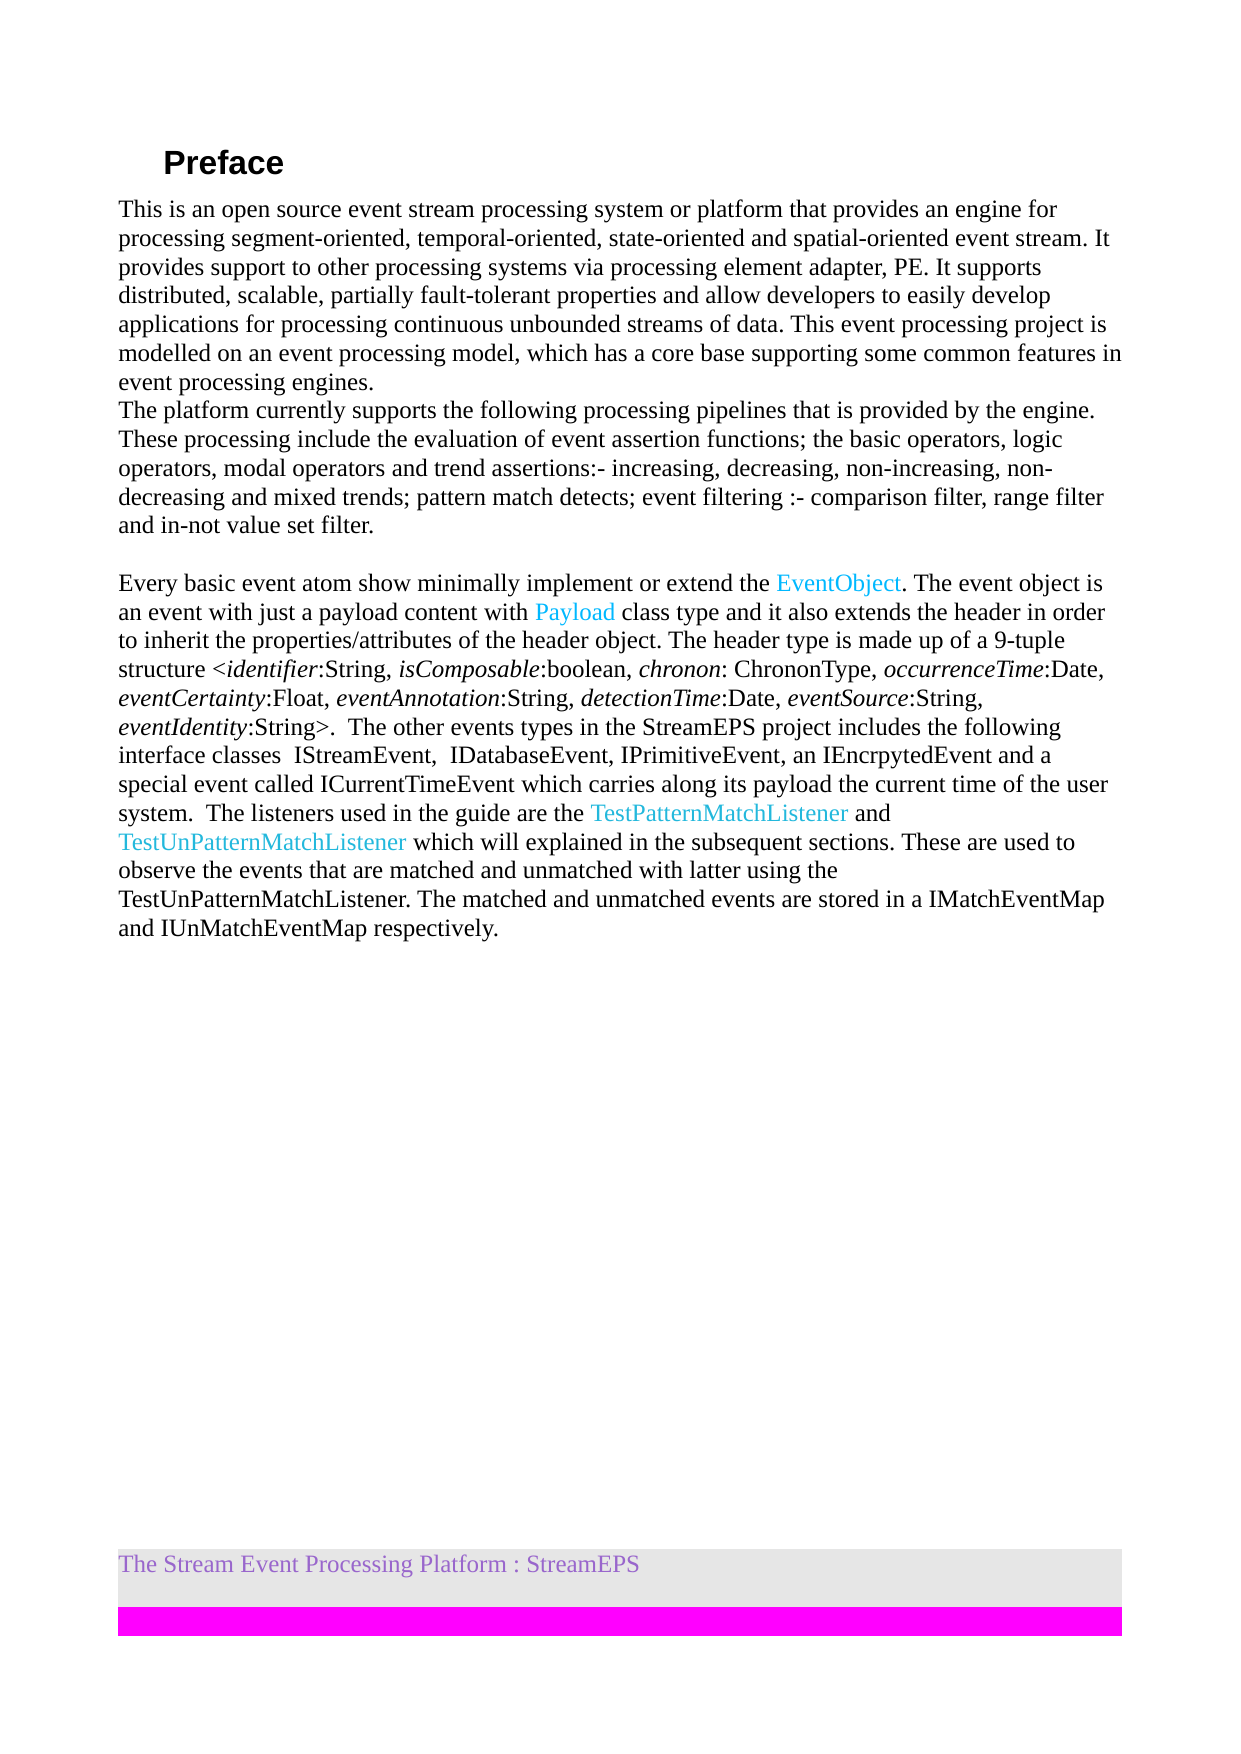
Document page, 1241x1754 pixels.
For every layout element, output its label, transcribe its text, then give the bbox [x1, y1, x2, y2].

subtitle Preface [118, 143, 1122, 182]
text Every basic event atom show minimally implement or extend the EventObject. The event object is an event with just a payload content with Payload class type and it also extends the header in order to inherit the properties/attributes of the header object. The header type is made up of a 9-tuple structure <identifier:String, isComposable:boolean, chronon: ChrononType, occurrenceTime:Date, eventCertainty:Float, eventAnnotation:String, detectionTime:Date, eventSource:String, eventIdentity:String>. The other events types in the StreamEPS project includes the following interface classes IStreamEvent, IDatabaseEvent, IPrimitiveEvent, an IEncrpytedEvent and a special event called ICurrentTimeEvent which carries along its payload the current time of the user system. The listeners used in the guide are the TestPatternMatchListener and TestUnPatternMatchListener which will explained in the subsequent sections. These are used to observe the events that are matched and unmatched with latter using the TestUnPatternMatchListener. The matched and unmatched events are stored in a IMatchEventMap and IUnMatchEventMap respectively. [118, 568, 1122, 942]
text This is an open source event stream processing system or platform that provides an engine for processing segment-oriented, temporal-oriented, state-oriented and spatial-oriented event stream. It provides support to other processing systems via processing element adapter, PE. It supports distributed, scalable, partially fault-tolerant properties and allow developers to easily develop applications for processing continuous unbounded streams of data. This event processing project is modelled on an event processing model, which has a core base supporting some common features in event processing engines. [118, 194, 1122, 396]
text The platform currently supports the following processing pipelines that is provided by the engine. These processing include the evaluation of event assertion functions; the basic operators, logic operators, modal operators and trend assertions:- increasing, decreasing, non-increasing, non-decreasing and mixed trends; pattern match detects; event filtering :- comparison filter, range filter and in-not value set filter. [118, 396, 1122, 539]
